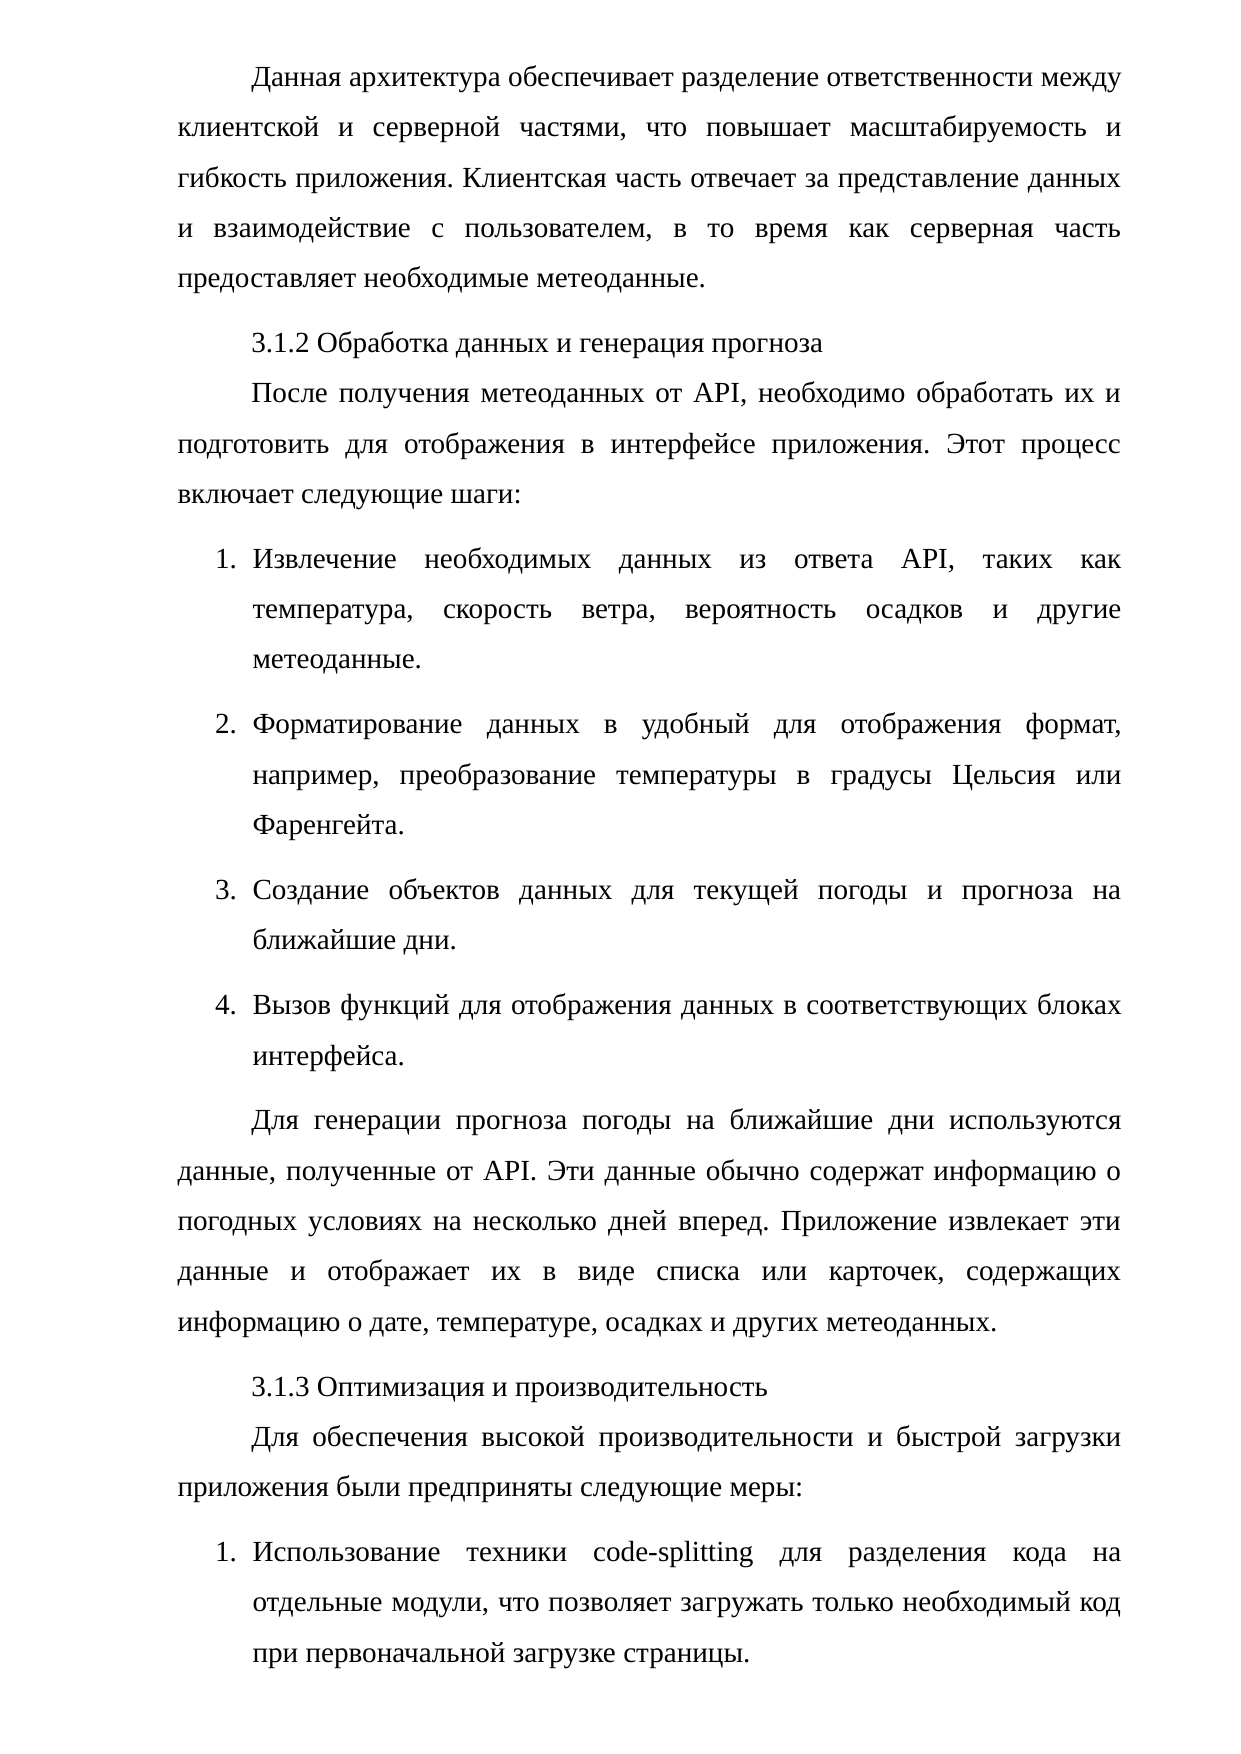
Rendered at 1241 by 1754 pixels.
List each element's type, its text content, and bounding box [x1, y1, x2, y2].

subtitle 3.1.2 Обработка данных и генерация прогноза [177, 325, 1122, 359]
subtitle 3.1.3 Оптимизация и производительность [177, 1369, 1122, 1402]
list Использование техники code-splitting для разделения кода на отдельные модули, что позволяет загружать только необходимый код при первоначальной загрузке страницы. [215, 1534, 1122, 1668]
text Для обеспечения высокой производительности и быстрой загрузки приложения были предприняты следующие меры: [177, 1419, 1122, 1503]
list Вызов функций для отображения данных в соответствующих блоках интерфейса. [215, 987, 1122, 1071]
text После получения метеоданных от API, необходимо обработать их и подготовить для отображения в интерфейсе приложения. Этот процесс включает следующие шаги: [177, 376, 1122, 510]
list Извлечение необходимых данных из ответа API, таких как температура, скорость ветра, вероятность осадков и другие метеоданные. [215, 541, 1122, 675]
list Создание объектов данных для текущей погоды и прогноза на ближайшие дни. [215, 872, 1122, 956]
text Для генерации прогноза погоды на ближайшие дни используются данные, полученные от API. Эти данные обычно содержат информацию о погодных условиях на несколько дней вперед. Приложение извлекает эти данные и отображает их в виде списка или карточек, содержащих информацию о дате, температуре, осадках и других метеоданных. [177, 1102, 1122, 1337]
text Данная архитектура обеспечивает разделение ответственности между клиентской и серверной частями, что повышает масштабируемость и гибкость приложения. Клиентская часть отвечает за представление данных и взаимодействие с пользователем, в то время как серверная часть предоставляет необходимые метеоданные. [177, 59, 1122, 294]
list Форматирование данных в удобный для отображения формат, например, преобразование температуры в градусы Цельсия или Фаренгейта. [215, 707, 1122, 841]
